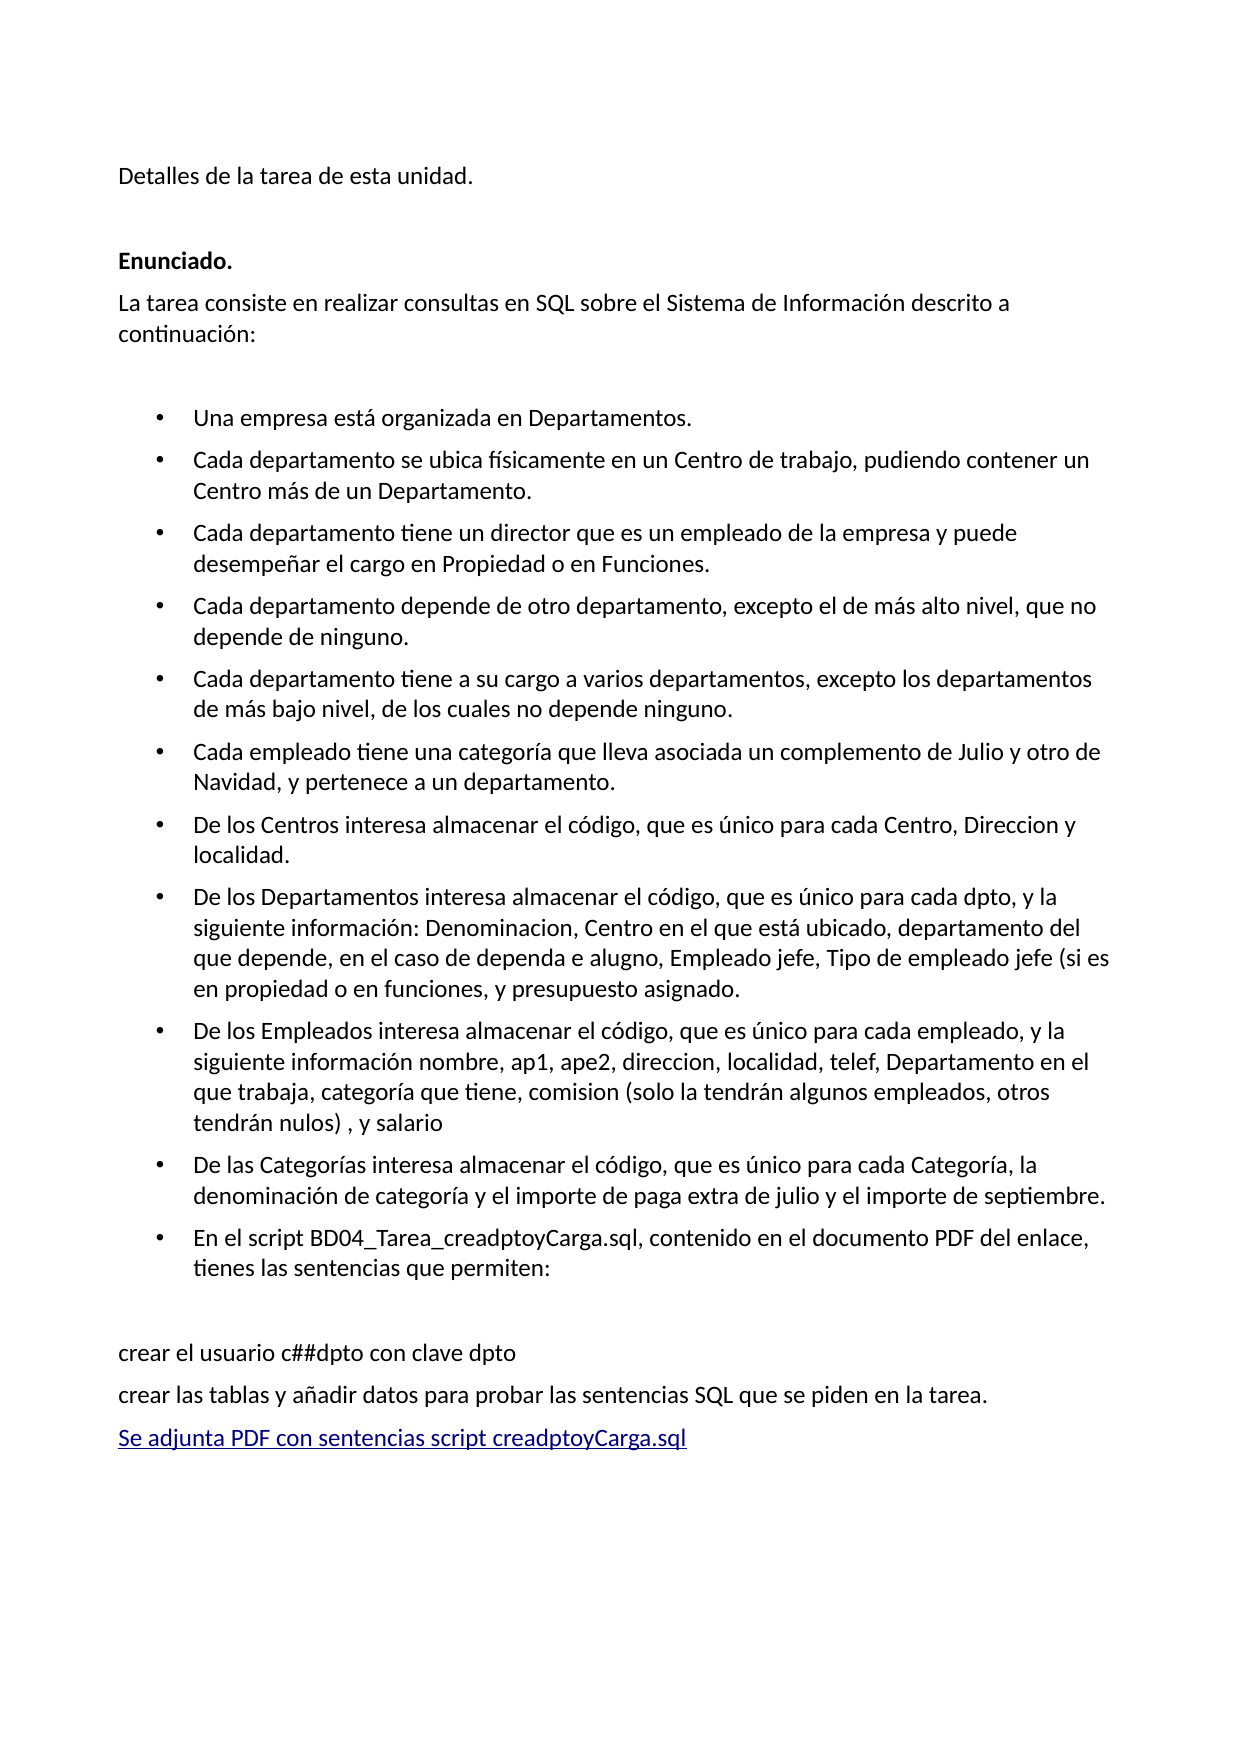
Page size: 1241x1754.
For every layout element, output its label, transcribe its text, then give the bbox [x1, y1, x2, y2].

list Cada empleado tiene una categoría que lleva asociada un complemento de Julio y otro de Navidad, y pertenece a un departamento. [156, 736, 1122, 797]
list En el script BD04_Tarea_creadptoyCarga.sql, contenido en el documento PDF del enlace, tienes las sentencias que permiten: [156, 1222, 1122, 1283]
text Enunciado. [118, 245, 1122, 276]
text crear las tablas y añadir datos para probar las sentencias SQL que se piden en la tarea. [118, 1379, 1122, 1410]
text Se adjunta PDF con sentencias script creadptoyCarga.sql [118, 1422, 1122, 1452]
list Cada departamento se ubica físicamente en un Centro de trabajo, pudiendo contener un Centro más de un Departamento. [156, 445, 1122, 506]
list De los Centros interesa almacenar el código, que es único para cada Centro, Direccion y localidad. [156, 809, 1122, 870]
list De los Departamentos interesa almacenar el código, que es único para cada dpto, y la siguiente información: Denominacion, Centro en el que está ubicado, departamento del que depende, en el caso de dependa e alugno, Empleado jefe, Tipo de empleado jefe (si es en propiedad o en funciones, y presupuesto asignado. [156, 882, 1122, 1004]
text crear el usuario c##dpto con clave dpto [118, 1337, 1122, 1368]
list Cada departamento depende de otro departamento, excepto el de más alto nivel, que no depende de ninguno. [156, 590, 1122, 651]
list De los Empleados interesa almacenar el código, que es único para cada empleado, y la siguiente información nombre, ap1, ape2, direccion, localidad, telef, Departamento en el que trabaja, categoría que tiene, comision (solo la tendrán algunos empleados, otros tendrán nulos) , y salario [156, 1015, 1122, 1137]
list Cada departamento tiene a su cargo a varios departamentos, excepto los departamentos de más bajo nivel, de los cuales no depende ninguno. [156, 663, 1122, 724]
list De las Categorías interesa almacenar el código, que es único para cada Categoría, la denominación de categoría y el importe de paga extra de julio y el importe de septiembre. [156, 1149, 1122, 1210]
list Cada departamento tiene un director que es un empleado de la empresa y puede desempeñar el cargo en Propiedad o en Funciones. [156, 517, 1122, 578]
list Una empresa está organizada en Departamentos. [156, 402, 1122, 433]
text La tarea consiste en realizar consultas en SQL sobre el Sistema de Información descrito a continuación: [118, 287, 1122, 348]
text Detalles de la tarea de esta unidad. [118, 160, 1122, 191]
